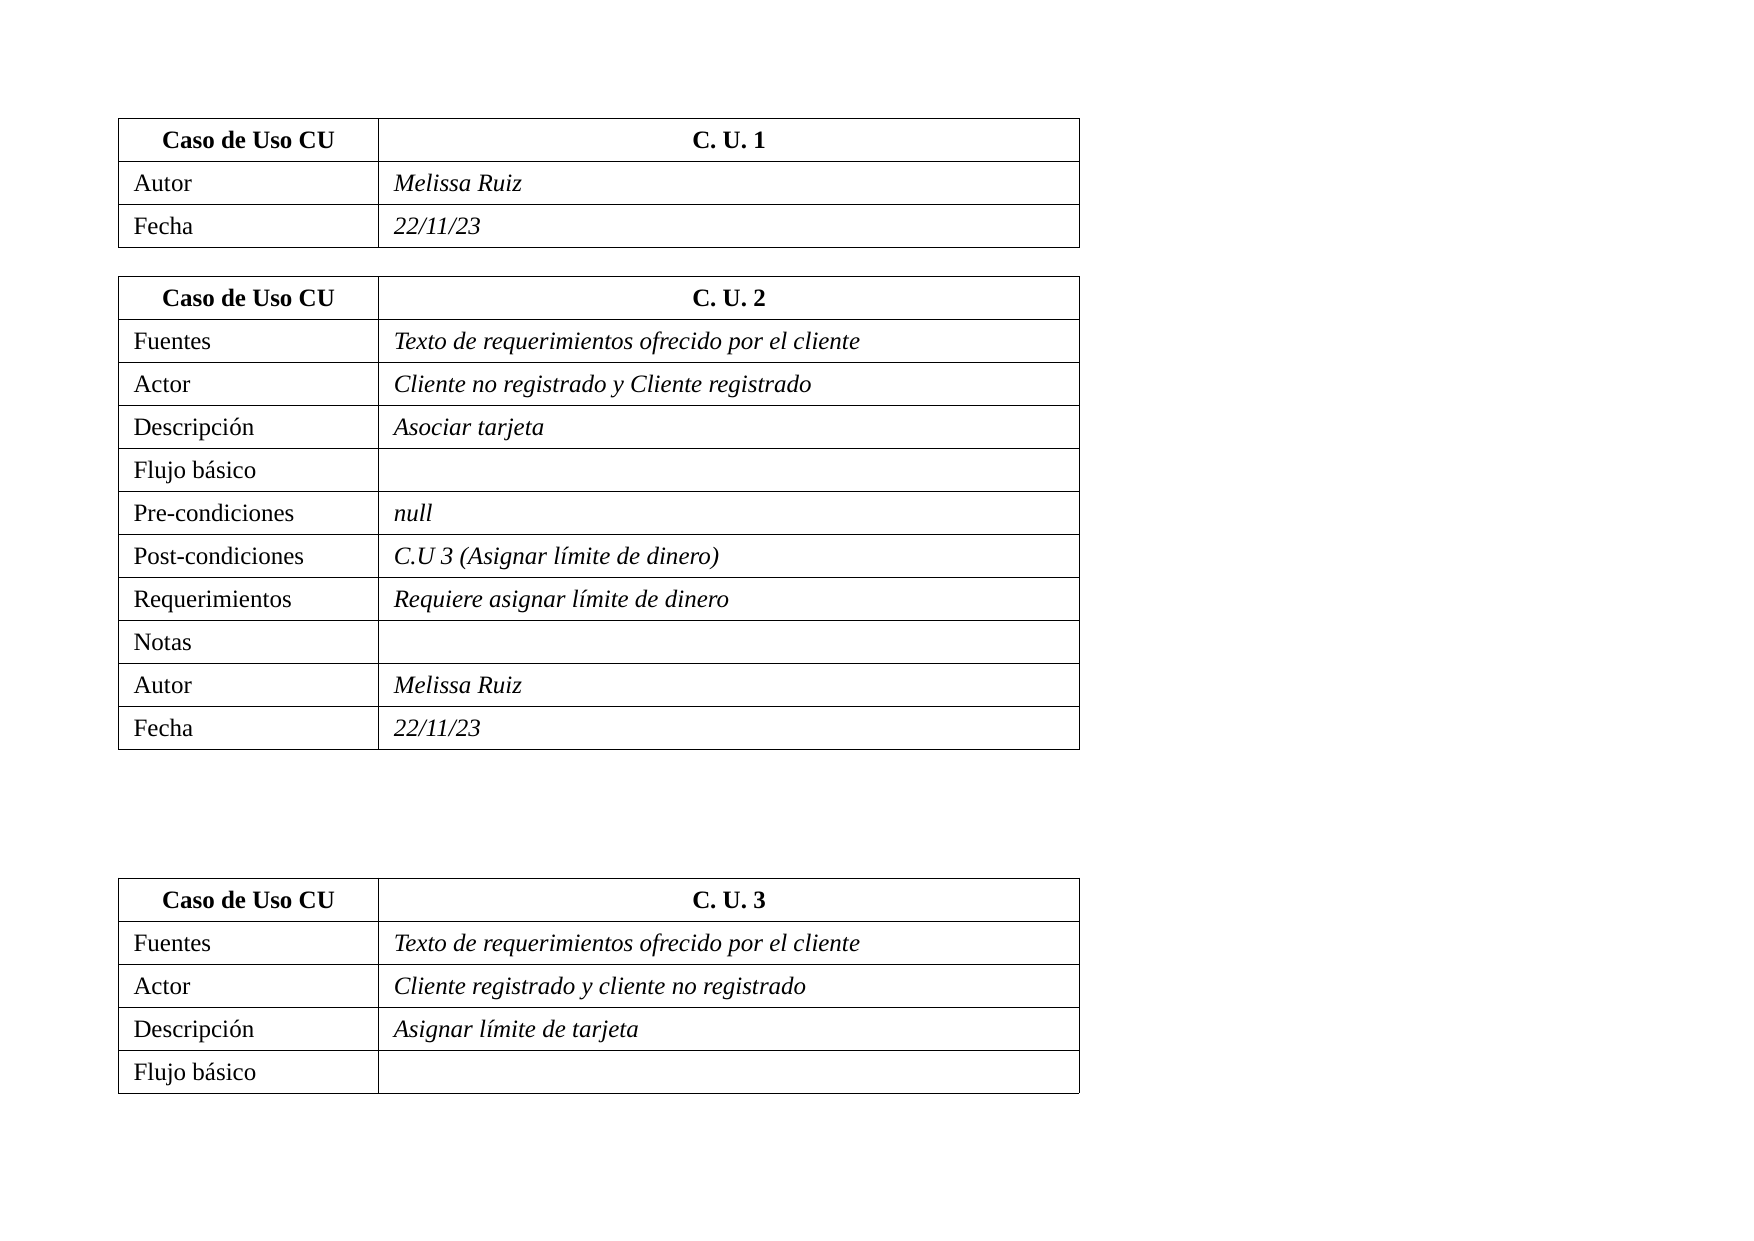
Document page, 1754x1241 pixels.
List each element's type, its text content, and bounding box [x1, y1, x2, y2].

table_cell Fuentes [119, 320, 378, 362]
table_cell [379, 449, 1079, 491]
table_cell Fecha [119, 707, 378, 749]
table_cell Cliente no registrado y Cliente registrado [379, 363, 1079, 405]
table_cell Autor [119, 162, 378, 204]
table_header C. U. 3 [379, 879, 1079, 921]
table_cell Melissa Ruiz [379, 162, 1079, 204]
table_cell Pre-condiciones [119, 492, 378, 534]
table_cell Texto de requerimientos ofrecido por el cliente [379, 320, 1079, 362]
table_cell Fuentes [119, 922, 378, 964]
table_cell 22/11/23 [379, 205, 1079, 247]
table_cell Actor [119, 363, 378, 405]
table_header C. U. 2 [379, 277, 1079, 319]
table_cell Descripción [119, 406, 378, 448]
table_header Caso de Uso CU [119, 119, 378, 161]
table_header Caso de Uso CU [119, 277, 378, 319]
table_cell 22/11/23 [379, 707, 1079, 749]
table_cell Post-condiciones [119, 535, 378, 577]
table_cell Melissa Ruiz [379, 664, 1079, 706]
table_cell Flujo básico [119, 449, 378, 491]
table_header C. U. 1 [379, 119, 1079, 161]
table_cell Autor [119, 664, 378, 706]
table_cell Flujo básico [119, 1051, 378, 1093]
table_cell Notas [119, 621, 378, 663]
table_cell Fecha [119, 205, 378, 247]
table_cell null [379, 492, 1079, 534]
table_cell Asignar límite de tarjeta [379, 1008, 1079, 1050]
table_cell [379, 1051, 1079, 1093]
table_cell C.U 3 (Asignar límite de dinero) [379, 535, 1079, 577]
table_header Caso de Uso CU [119, 879, 378, 921]
table_cell [379, 621, 1079, 663]
table_cell Texto de requerimientos ofrecido por el cliente [379, 922, 1079, 964]
table_cell Requiere asignar límite de dinero [379, 578, 1079, 620]
table_cell Requerimientos [119, 578, 378, 620]
table_cell Cliente registrado y cliente no registrado [379, 965, 1079, 1007]
table_cell Asociar tarjeta [379, 406, 1079, 448]
table_cell Descripción [119, 1008, 378, 1050]
table_cell Actor [119, 965, 378, 1007]
